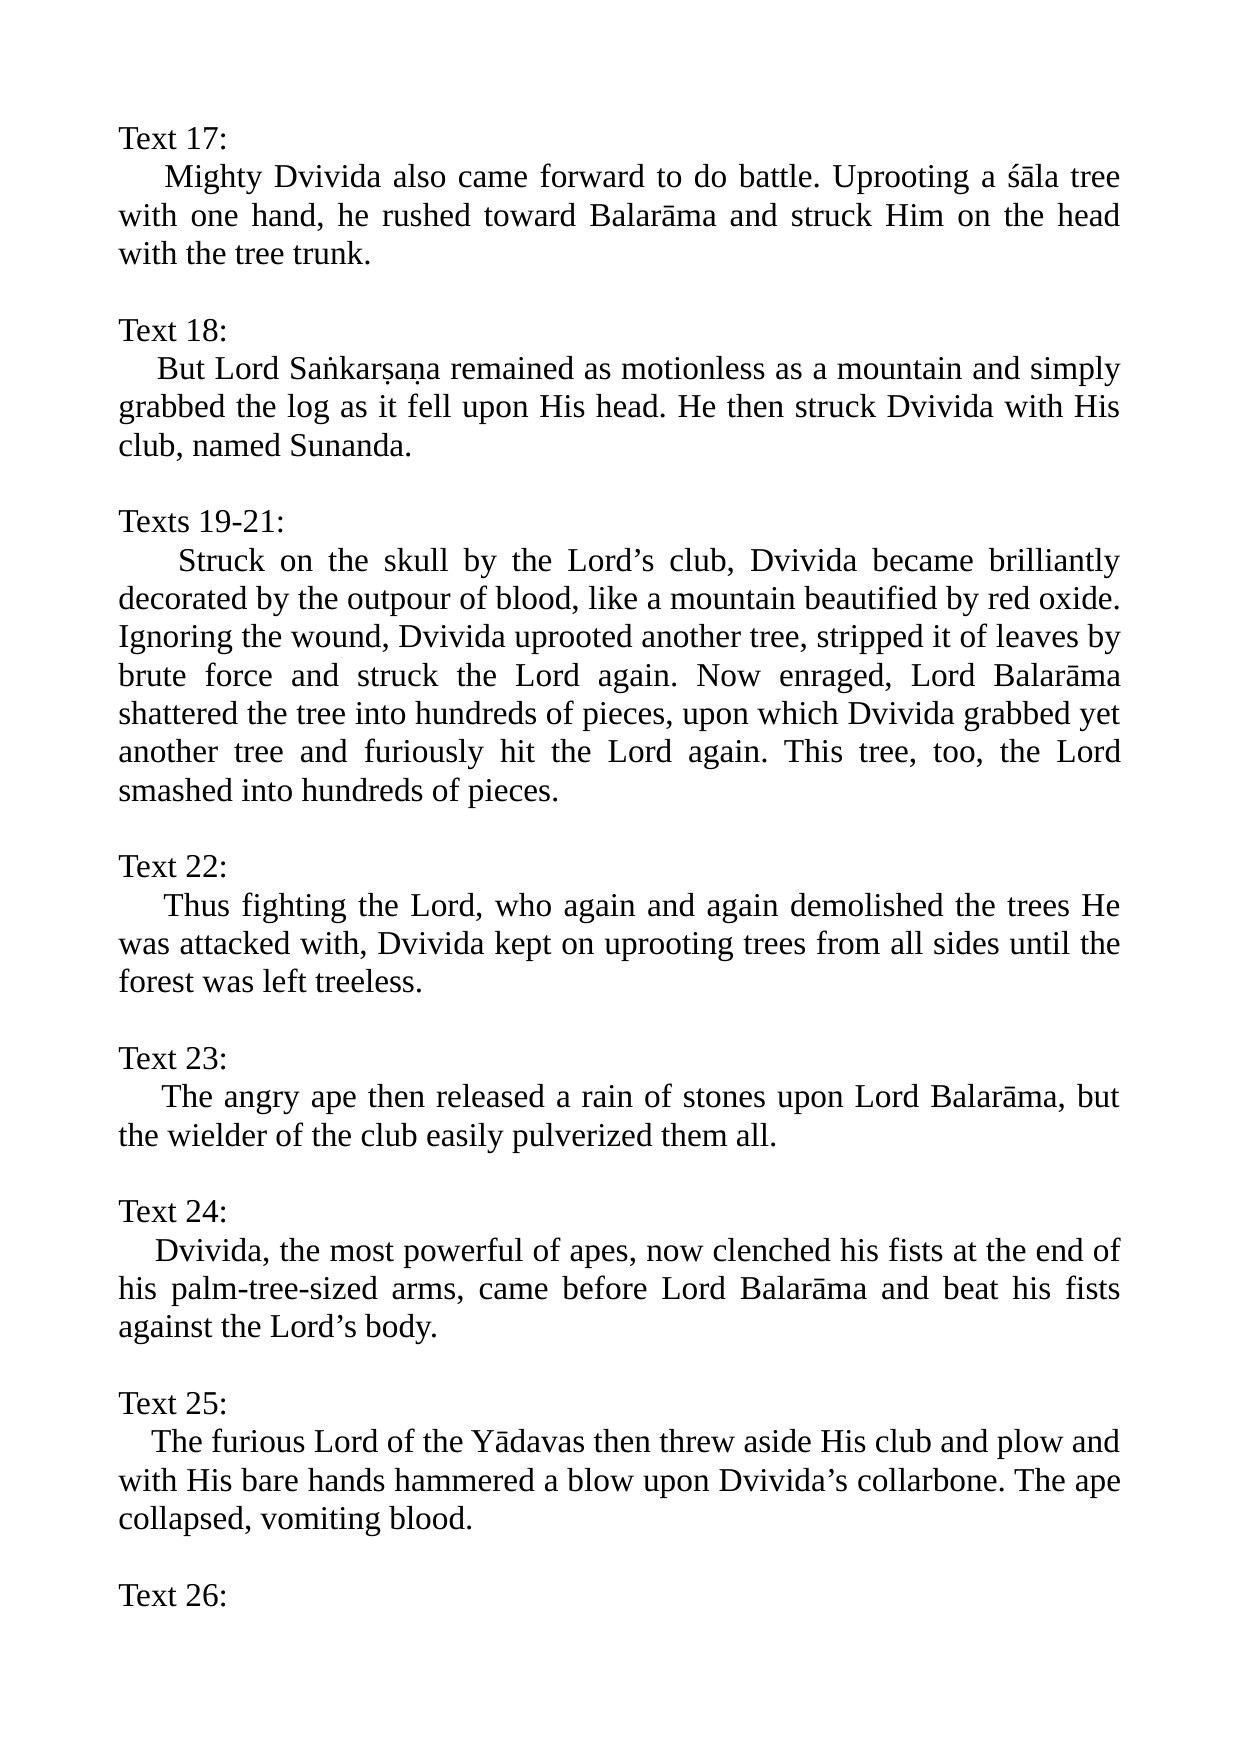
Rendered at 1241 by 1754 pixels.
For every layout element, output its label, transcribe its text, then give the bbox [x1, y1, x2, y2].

text The angry ape then released a rain of stones upon Lord Balarāma, but the wielder of the club easily pulverized them all. [118, 1076, 1122, 1153]
text Text 18: [118, 310, 1122, 348]
text Text 22: [118, 846, 1122, 885]
text Mighty Dvivida also came forward to do battle. Uprooting a śāla tree with one hand, he rushed toward Balarāma and struck Him on the head with the tree trunk. [118, 156, 1122, 271]
text Text 23: [118, 1038, 1122, 1076]
text Struck on the skull by the Lord’s club, Dvivida became brilliantly decorated by the outpour of blood, like a mountain beautified by red oxide. Ignoring the wound, Dvivida uprooted another tree, stripped it of leaves by brute force and struck the Lord again. Now enraged, Lord Balarāma shattered the tree into hundreds of pieces, upon which Dvivida grabbed yet another tree and furiously hit the Lord again. This tree, too, the Lord smashed into hundreds of pieces. [118, 540, 1122, 808]
text Texts 19-21: [118, 501, 1122, 540]
text But Lord Saṅkarṣaṇa remained as motionless as a mountain and simply grabbed the log as it fell upon His head. He then struck Dvivida with His club, named Sunanda. [118, 348, 1122, 463]
text Thus fighting the Lord, who again and again demolished the trees He was attacked with, Dvivida kept on uprooting trees from all sides until the forest was left treeless. [118, 885, 1122, 1000]
text The furious Lord of the Yādavas then threw aside His club and plow and with His bare hands hammered a blow upon Dvivida’s collarbone. The ape collapsed, vomiting blood. [118, 1421, 1122, 1536]
text Text 24: [118, 1191, 1122, 1230]
text Text 25: [118, 1383, 1122, 1421]
text Text 17: [118, 118, 1122, 156]
text Dvivida, the most powerful of apes, now clenched his fists at the end of his palm-tree-sized arms, came before Lord Balarāma and beat his fists against the Lord’s body. [118, 1230, 1122, 1345]
text Text 26: [118, 1575, 1122, 1613]
